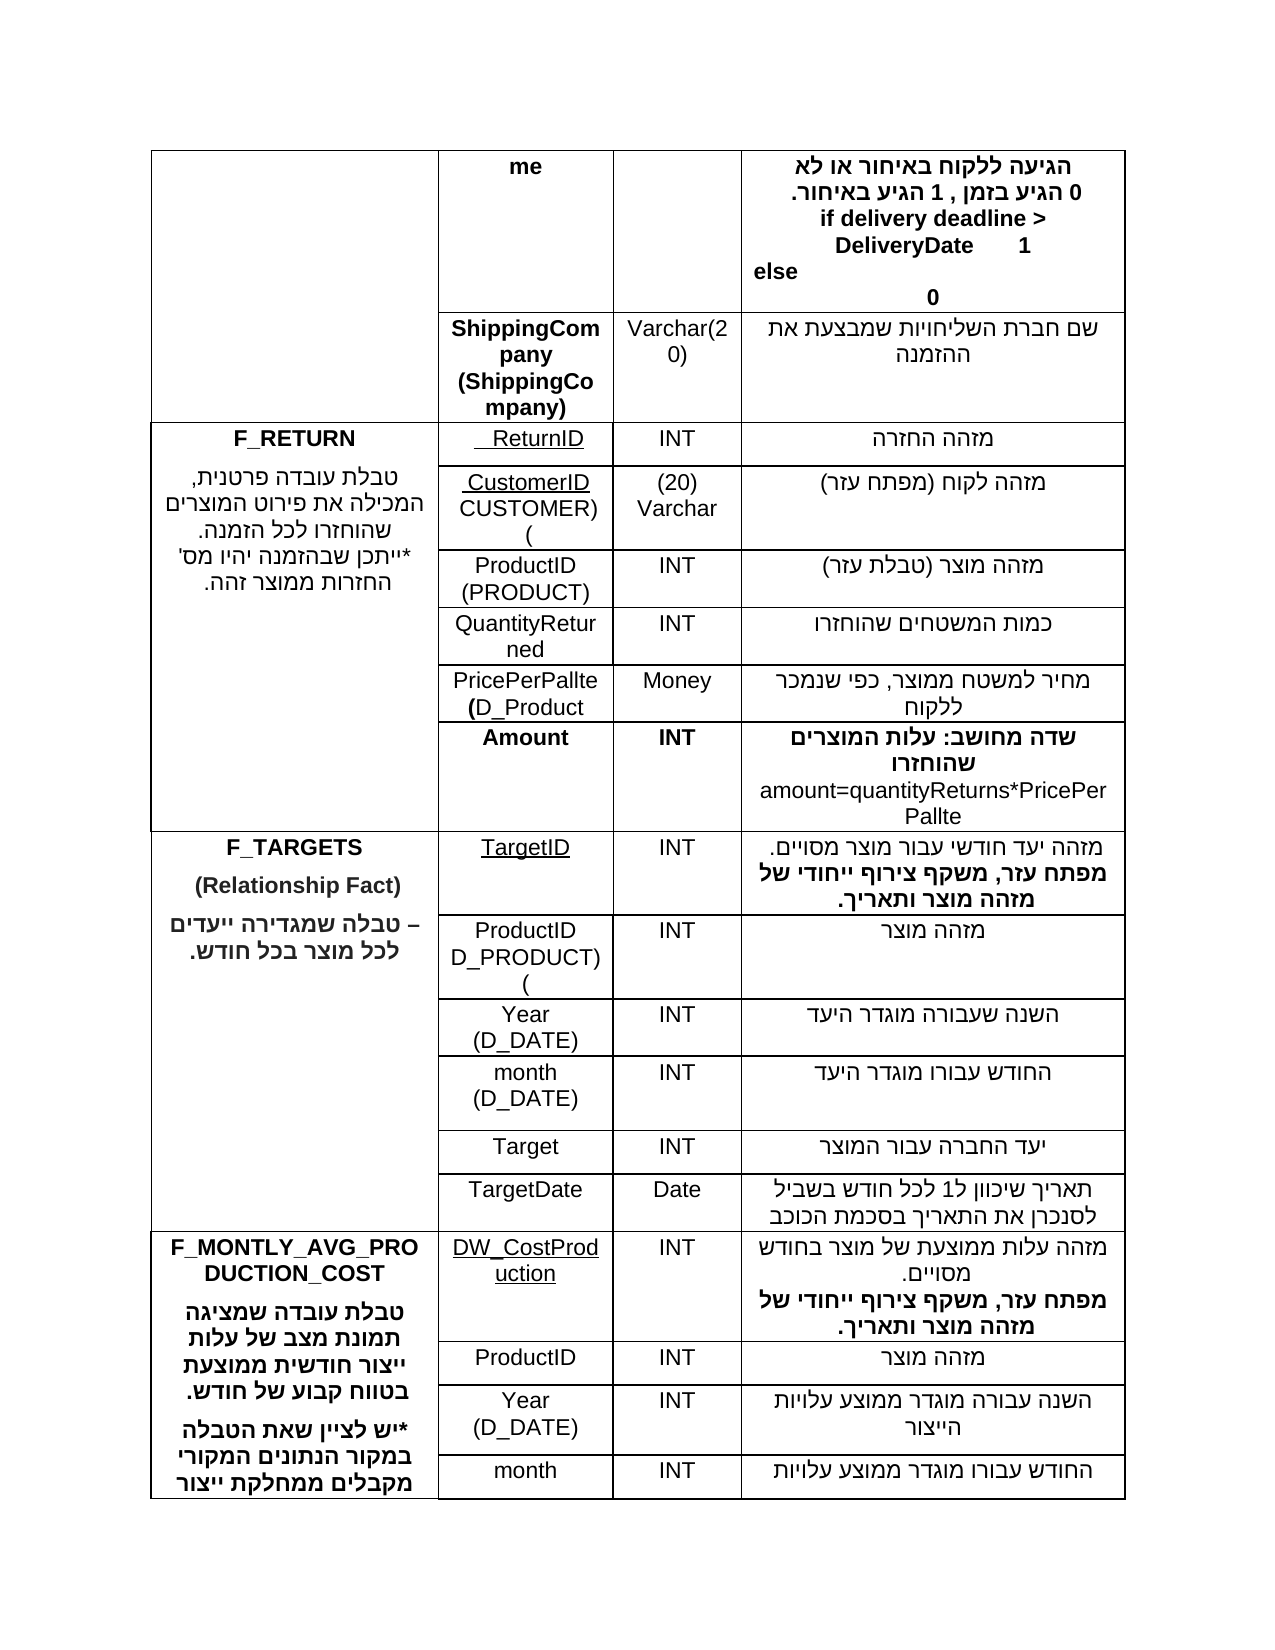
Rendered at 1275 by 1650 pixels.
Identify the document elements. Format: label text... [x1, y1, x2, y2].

table_cell תאריך שיכוון ל1 לכל חודש בשביל לסנכרן את התאריך בסכמת הכוכב [742, 1175, 1124, 1231]
table_cell INT [614, 1386, 741, 1454]
table_cell השנה שעבורה מוגדר היעד [742, 1000, 1124, 1055]
table_cell INT [614, 1342, 741, 1384]
table_cell שם חברת השליחויות שמבצעת את ההזמנה [742, 313, 1124, 422]
table_cell month (D_DATE) [439, 1057, 612, 1130]
table_cell TargetDate [439, 1175, 612, 1231]
table_cell INT [614, 423, 741, 465]
table_cell month (D_DATE) [439, 1456, 612, 1498]
table_cell INT [614, 1131, 741, 1173]
table_cell מזהה לקוח (מפתח עזר) [742, 467, 1124, 549]
table_cell Year (D_DATE) [439, 1386, 612, 1454]
table_cell DW_CostProduction [439, 1232, 612, 1341]
table_cell INT [614, 723, 741, 831]
table_cell מזהה עלות ממוצעת של מוצר בחודש מסויים. מפתח עזר, משקף צירוף ייחודי של מזהה מוצר ותאריך. [742, 1232, 1124, 1341]
table_cell שדה מחושב: בודק האם ההזמנה הגיעה ללקוח באיחור או לא 0 הגיע בזמן , 1 הגיע באיחור. if delivery deadline > DeliveryDate 1 else 0 [742, 151, 1124, 312]
table_cell PricePerPallte D_Product) [439, 666, 613, 721]
table_cell החודש עבורו מוגדר ממוצע עלויות [742, 1456, 1124, 1498]
table_cell מזהה מוצר (טבלת עזר) [742, 551, 1124, 607]
table_cell [614, 151, 741, 312]
table_cell מחיר למשטח ממוצר, כפי שנמכר ללקוח [742, 666, 1124, 721]
table_cell INT [614, 608, 741, 664]
table_cell [152, 151, 438, 422]
table_cell INT [614, 916, 741, 998]
table_cell יעד החברה עבור המוצר [742, 1131, 1124, 1173]
table_cell Money [614, 666, 741, 721]
table_cell QuantityReturned [439, 608, 612, 664]
table_cell Date [614, 1175, 741, 1231]
table_cell INT [614, 1456, 741, 1498]
table_cell Year (D_DATE) [439, 1000, 612, 1055]
table_cell INT [614, 832, 741, 914]
table_cell מזהה מוצר [742, 916, 1124, 998]
table_cell ProductID (PRODUCT) [439, 551, 612, 607]
table_cell Varchar(20) [614, 313, 741, 422]
table_cell CustomerID (CUSTOMER ) [439, 467, 612, 549]
table_cell כמות המשטחים שהוחזרו [742, 608, 1124, 664]
table_cell השנה עבורה מוגדר ממוצע עלויות הייצור [742, 1386, 1124, 1454]
table_cell F_TARGETS (Relationship Fact) – טבלה שמגדירה ייעדים לכל מוצר בכל חודש. [152, 832, 438, 1231]
table_cell ProductID (D_PRODUCT) [439, 916, 612, 998]
table_cell TargetID [439, 832, 613, 914]
table_cell החודש עבורו מוגדר היעד [742, 1057, 1124, 1130]
table_cell שדה מחושב: עלות המוצרים שהוחזרו amount=quantityReturns*PricePerPallte [742, 723, 1124, 831]
table_cell INT [614, 551, 741, 607]
table_cell INT [614, 1232, 741, 1341]
table_cell מזהה יעד חודשי עבור מוצר מסויים. מפתח עזר, משקף צירוף ייחודי של מזהה מוצר ותאריך. [742, 832, 1124, 914]
table_cell (20)Varchar [614, 467, 741, 549]
table_cell Amount [439, 723, 613, 831]
table_cell INT [614, 1000, 741, 1055]
table_cell INT [614, 1057, 741, 1130]
table_cell F_MONTLY_AVG_PRODUCTION_COST טבלת עובדה שמציגה תמונת מצב של עלות ייצור חודשית ממוצעת בטווח קבוע של חודש. *יש לציין שאת הטבלה במקור הנתונים המקורי מקבלים ממחלקת ייצור בכל חודש ולא מחשבים אותה. [152, 1232, 438, 1498]
table_cell ReturnID [439, 423, 612, 465]
table_cell מזהה מוצר [742, 1342, 1124, 1384]
table_cell F_RETURN טבלת עובדה פרטנית, המכילה את פירוט המוצרים שהוחזרו לכל הזמנה. *ייתכן שבהזמנה יהיו מס' החזרות ממוצר זהה. [152, 423, 438, 831]
table_cell me [439, 151, 613, 312]
table_cell ShippingCompany (ShippingCompany) [439, 313, 613, 422]
table_cell Target [439, 1131, 612, 1173]
table_cell מזהה החזרה [742, 423, 1124, 465]
table_cell ProductID [439, 1342, 612, 1384]
